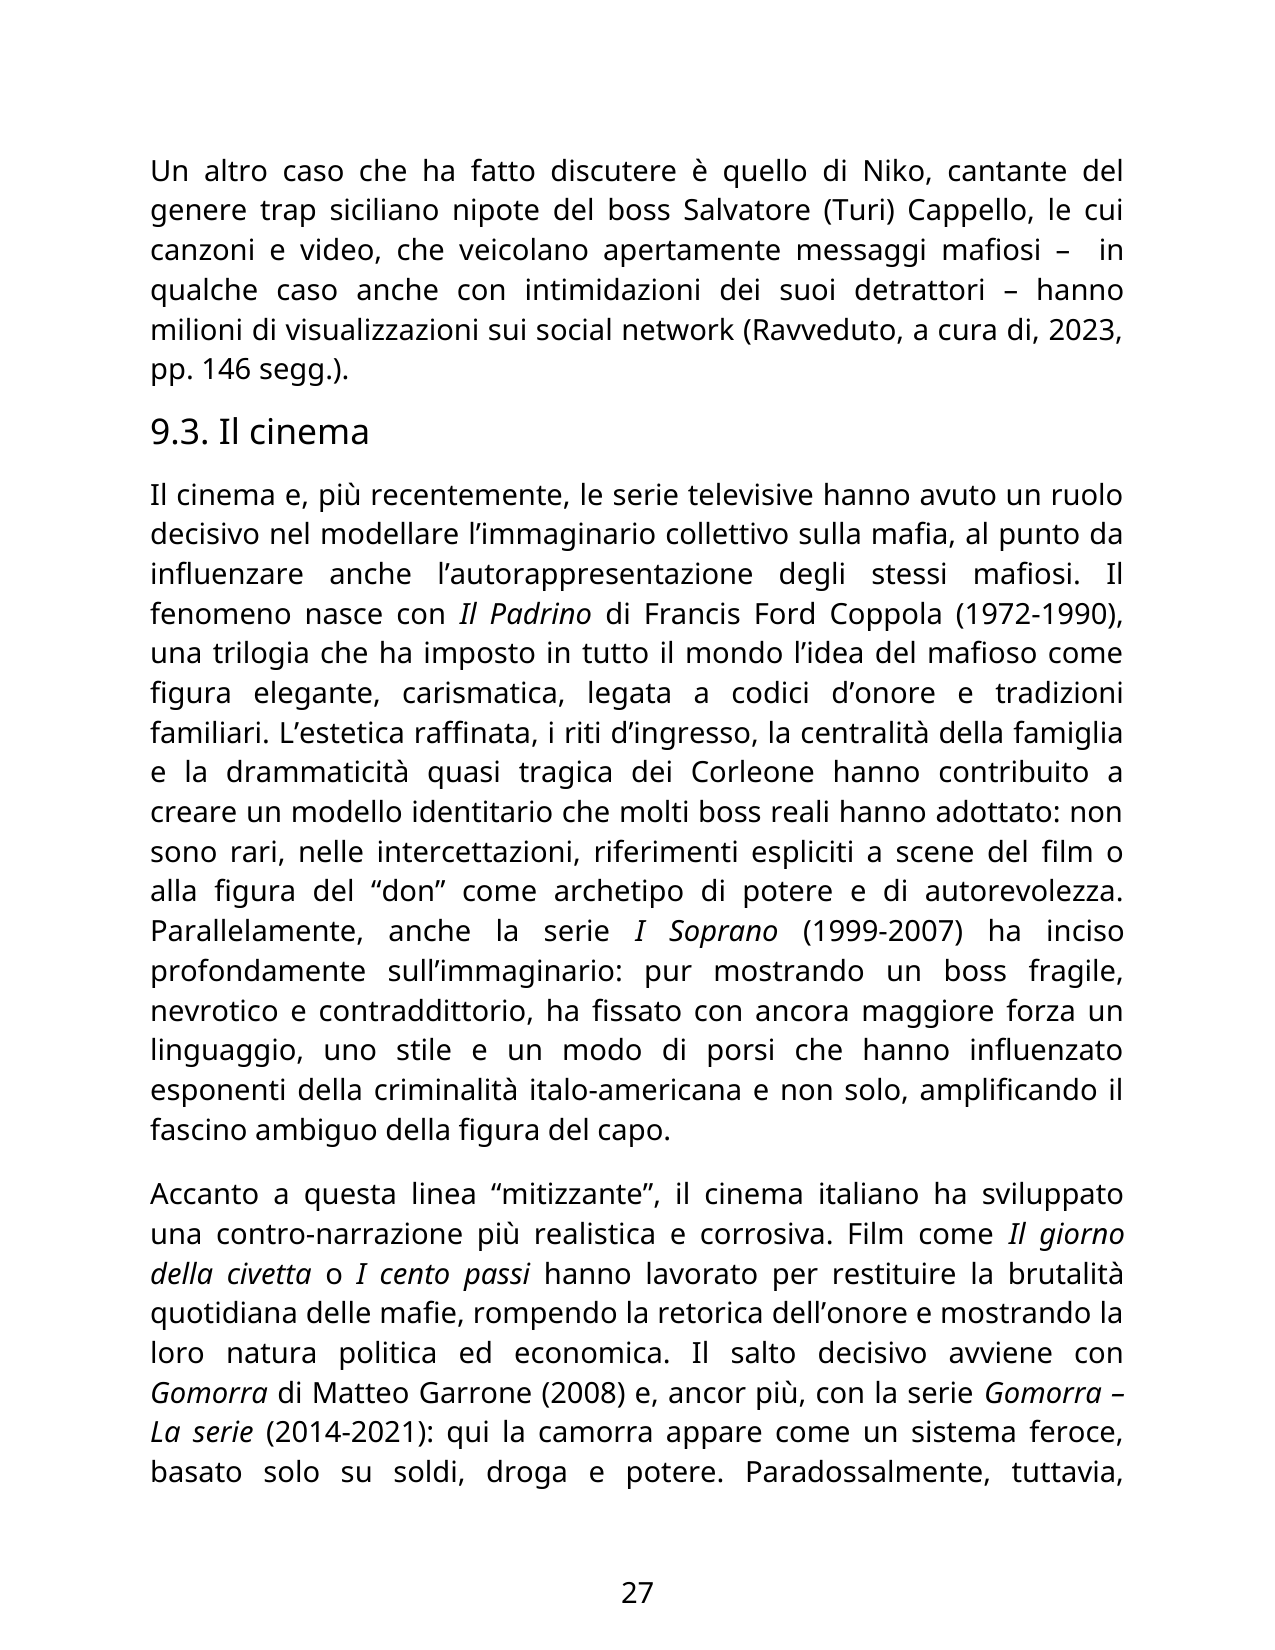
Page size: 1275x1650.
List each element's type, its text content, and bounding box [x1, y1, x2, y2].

text Accanto a questa linea “mitizzante”, il cinema italiano ha sviluppato una contro-narrazione più realistica e corrosiva. Film come Il giorno della civetta o I cento passi hanno lavorato per restituire la brutalità quotidiana delle mafie, rompendo la retorica dell’onore e mostrando la loro natura politica ed economica. Il salto decisivo avviene con Gomorra di Matteo Garrone (2008) e, ancor più, con la serie Gomorra – La serie (2014-2021): qui la camorra appare come un sistema feroce, basato solo su soldi, droga e potere. Paradossalmente, tuttavia, [150, 1173, 1125, 1491]
subtitle 9.3. Il cinema [150, 407, 1125, 455]
text Un altro caso che ha fatto discutere è quello di Niko, cantante del genere trap siciliano nipote del boss Salvatore (Turi) Cappello, le cui canzoni e video, che veicolano apertamente messaggi mafiosi – in qualche caso anche con intimidazioni dei suoi detrattori – hanno milioni di visualizzazioni sui social network (Ravveduto, a cura di, 2023, pp. 146 segg.). [150, 150, 1125, 388]
text Il cinema e, più recentemente, le serie televisive hanno avuto un ruolo decisivo nel modellare l’immaginario collettivo sulla mafia, al punto da influenzare anche l’autorappresentazione degli stessi mafiosi. Il fenomeno nasce con Il Padrino di Francis Ford Coppola (1972-1990), una trilogia che ha imposto in tutto il mondo l’idea del mafioso come figura elegante, carismatica, legata a codici d’onore e tradizioni familiari. L’estetica raffinata, i riti d’ingresso, la centralità della famiglia e la drammaticità quasi tragica dei Corleone hanno contribuito a creare un modello identitario che molti boss reali hanno adottato: non sono rari, nelle intercettazioni, riferimenti espliciti a scene del film o alla figura del “don” come archetipo di potere e di autorevolezza. Parallelamente, anche la serie I Soprano (1999-2007) ha inciso profondamente sull’immaginario: pur mostrando un boss fragile, nevrotico e contraddittorio, ha fissato con ancora maggiore forza un linguaggio, uno stile e un modo di porsi che hanno influenzato esponenti della criminalità italo-americana e non solo, amplificando il fascino ambiguo della figura del capo. [150, 474, 1125, 1148]
